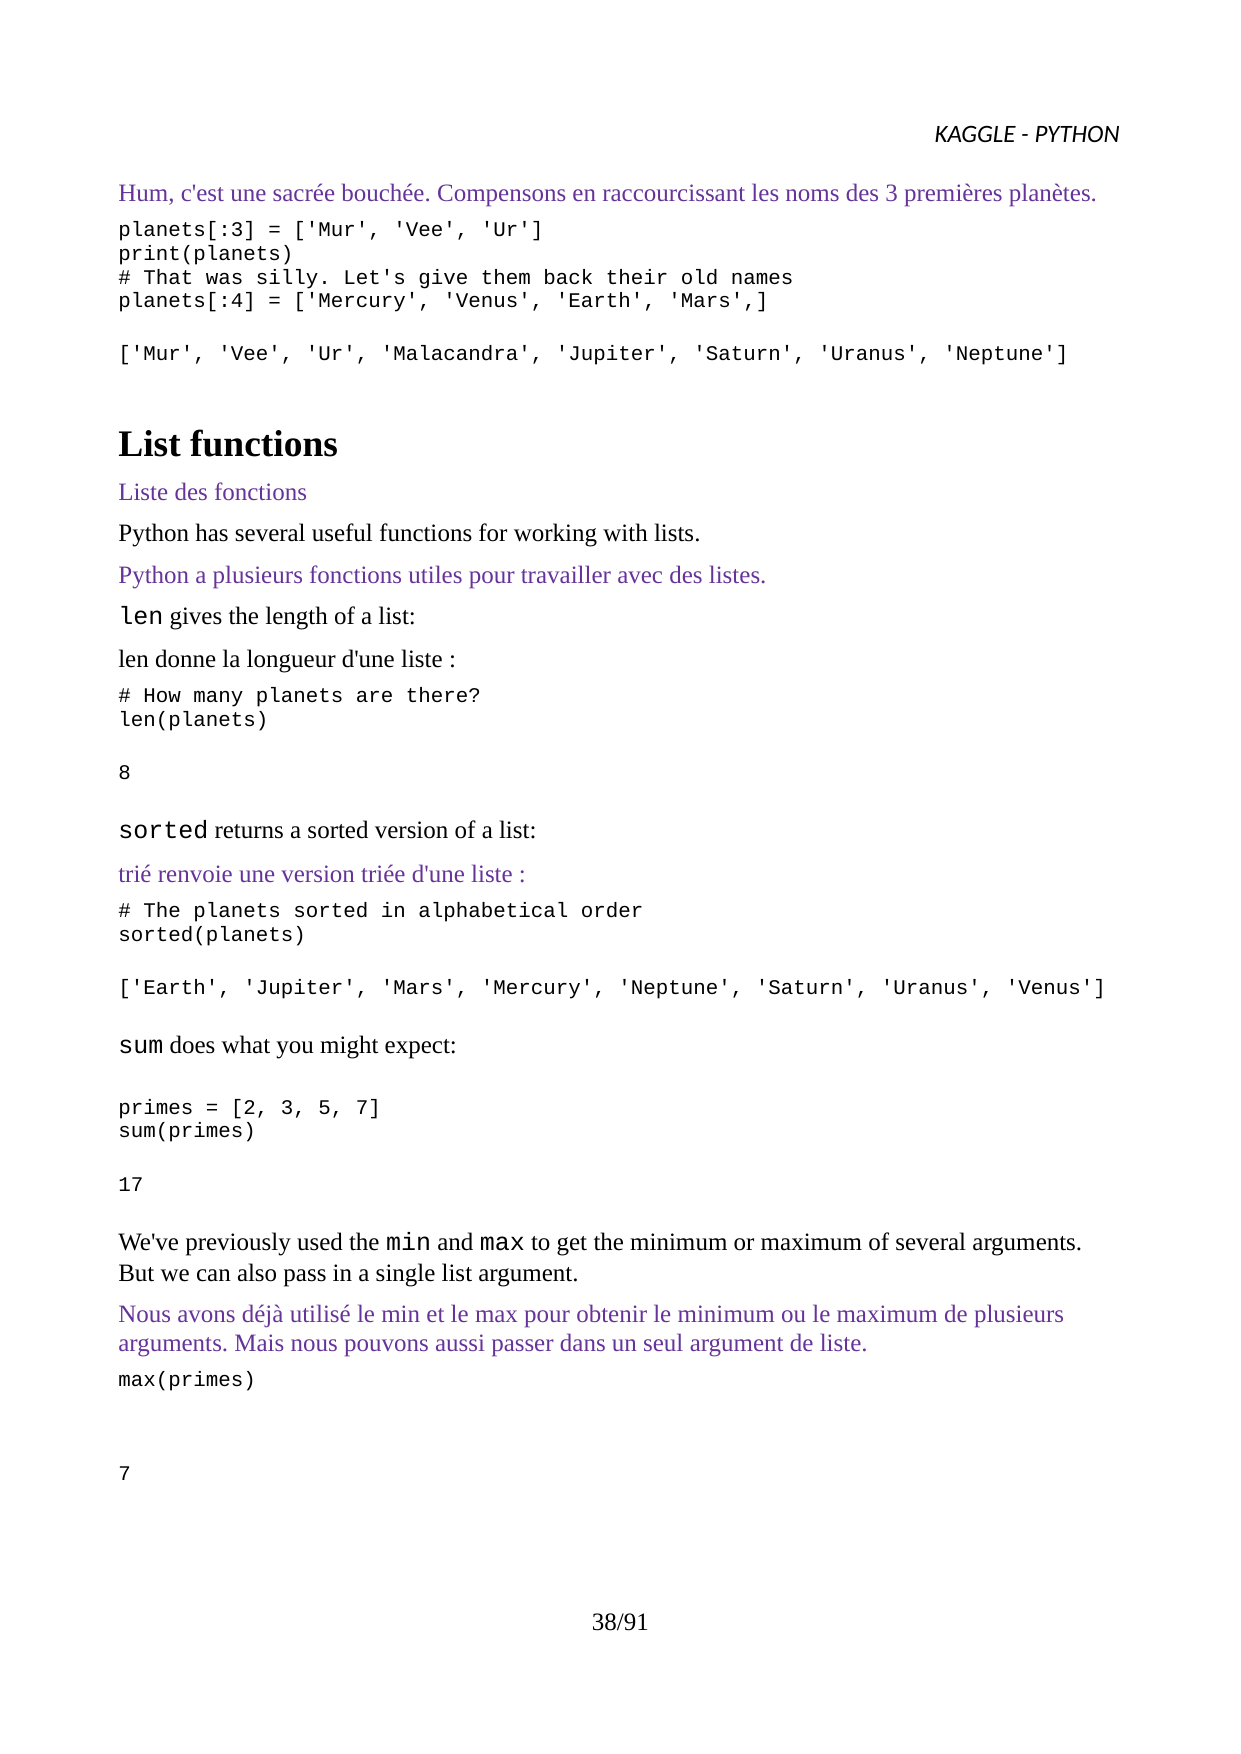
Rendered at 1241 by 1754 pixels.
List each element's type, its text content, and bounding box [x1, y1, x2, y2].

subtitle List functions [118, 422, 1122, 465]
text sum does what you might expect: [118, 1030, 1122, 1061]
text # That was silly. Let's give them back their old names [118, 267, 1122, 290]
text Nous avons déjà utilisé le min et le max pour obtenir le minimum ou le maximum de plusieurs arguments. Mais nous pouvons aussi passer dans un seul argument de liste. [118, 1299, 1122, 1356]
text 7 [118, 1463, 1122, 1487]
text planets[:3] = ['Mur', 'Vee', 'Ur'] [118, 219, 1122, 243]
text Python has several useful functions for working with lists. [118, 518, 1122, 547]
text 8 [118, 762, 1122, 786]
text # How many planets are there? [118, 686, 1122, 709]
text len gives the length of a list: [118, 601, 1122, 632]
text Hum, c'est une sacrée bouchée. Compensons en raccourcissant les noms des 3 premières planètes. [118, 178, 1122, 207]
text len(planets) [118, 709, 1122, 733]
text sorted returns a sorted version of a list: [118, 815, 1122, 846]
text ['Earth', 'Jupiter', 'Mars', 'Mercury', 'Neptune', 'Saturn', 'Uranus', 'Venus'] [118, 977, 1122, 1000]
text max(primes) [118, 1369, 1122, 1392]
text ['Mur', 'Vee', 'Ur', 'Malacandra', 'Jupiter', 'Saturn', 'Uranus', 'Neptune'] [118, 343, 1122, 367]
text Python a plusieurs fonctions utiles pour travailler avec des listes. [118, 560, 1122, 588]
text sum(primes) [118, 1121, 1122, 1144]
text trié renvoie une version triée d'une liste : [118, 859, 1122, 887]
text len donne la longueur d'une liste : [118, 644, 1122, 673]
text 17 [118, 1174, 1122, 1197]
text Liste des fonctions [118, 477, 1122, 506]
text We've previously used the min and max to get the minimum or maximum of several arguments. But we can also pass in a single list argument. [118, 1227, 1122, 1286]
text primes = [2, 3, 5, 7] [118, 1097, 1122, 1121]
text # The planets sorted in alphabetical order [118, 900, 1122, 924]
text print(planets) [118, 243, 1122, 267]
text sorted(planets) [118, 924, 1122, 947]
text planets[:4] = ['Mercury', 'Venus', 'Earth', 'Mars',] [118, 290, 1122, 314]
